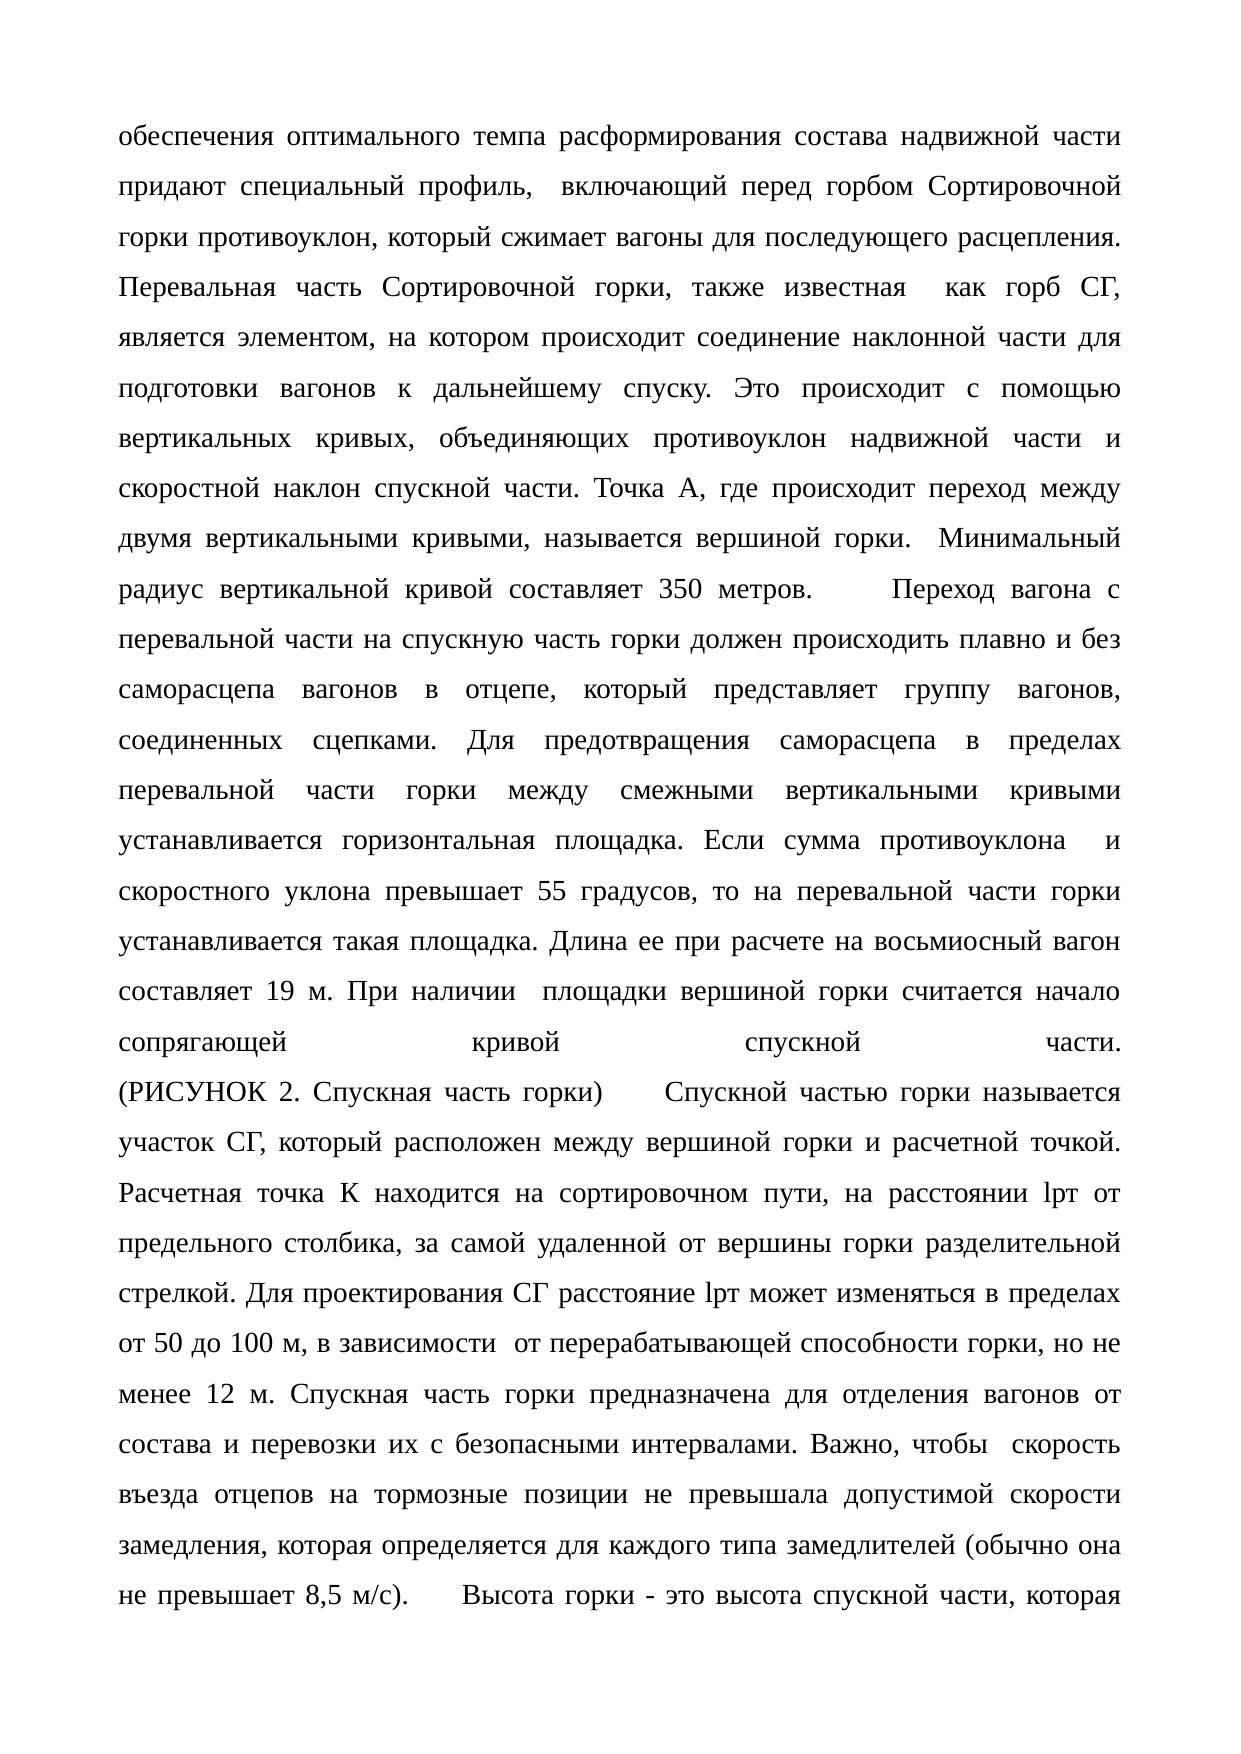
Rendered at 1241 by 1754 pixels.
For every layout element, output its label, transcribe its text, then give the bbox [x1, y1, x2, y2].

text обеспечения оптимального темпа расформирования состава надвижной части придают специальный профиль, включающий перед горбом Сортировочной горки противоуклон, который сжимает вагоны для последующего расцепления. Перевальная часть Сортировочной горки, также известная как горб СГ, является элементом, на котором происходит соединение наклонной части для подготовки вагонов к дальнейшему спуску. Это происходит с помощью вертикальных кривых, объединяющих противоуклон надвижной части и скоростной наклон спускной части. Точка А, где происходит переход между двумя вертикальными кривыми, называется вершиной горки. Минимальный радиус вертикальной кривой составляет 350 метров. Переход вагона с перевальной части на спускную часть горки должен происходить плавно и без саморасцепа вагонов в отцепе, который представляет группу вагонов, соединенных сцепками. Для предотвращения саморасцепа в пределах перевальной части горки между смежными вертикальными кривыми устанавливается горизонтальная площадка. Если сумма противоуклона и скоростного уклона превышает 55 градусов, то на перевальной части горки устанавливается такая площадка. Длина ее при расчете на восьмиосный вагон составляет 19 м. При наличии площадки вершиной горки считается начало сопрягающей кривой спускной части. (РИСУНОК 2. Спускная часть горки) Спускной частью горки называется участок СГ, который расположен между вершиной горки и расчетной точкой. Расчетная точка К находится на сортировочном пути, на расстоянии lрт от предельного столбика, за самой удаленной от вершины горки разделительной стрелкой. Для проектирования СГ расстояние lрт может изменяться в пределах от 50 до 100 м, в зависимости от перерабатывающей способности горки, но не менее 12 м. Спускная часть горки предназначена для отделения вагонов от состава и перевозки их с безопасными интервалами. Важно, чтобы скорость въезда отцепов на тормозные позиции не превышала допустимой скорости замедления, которая определяется для каждого типа замедлителей (обычно она не превышает 8,5 м/с). Высота горки - это высота спускной части, которая [118, 118, 1122, 1611]
